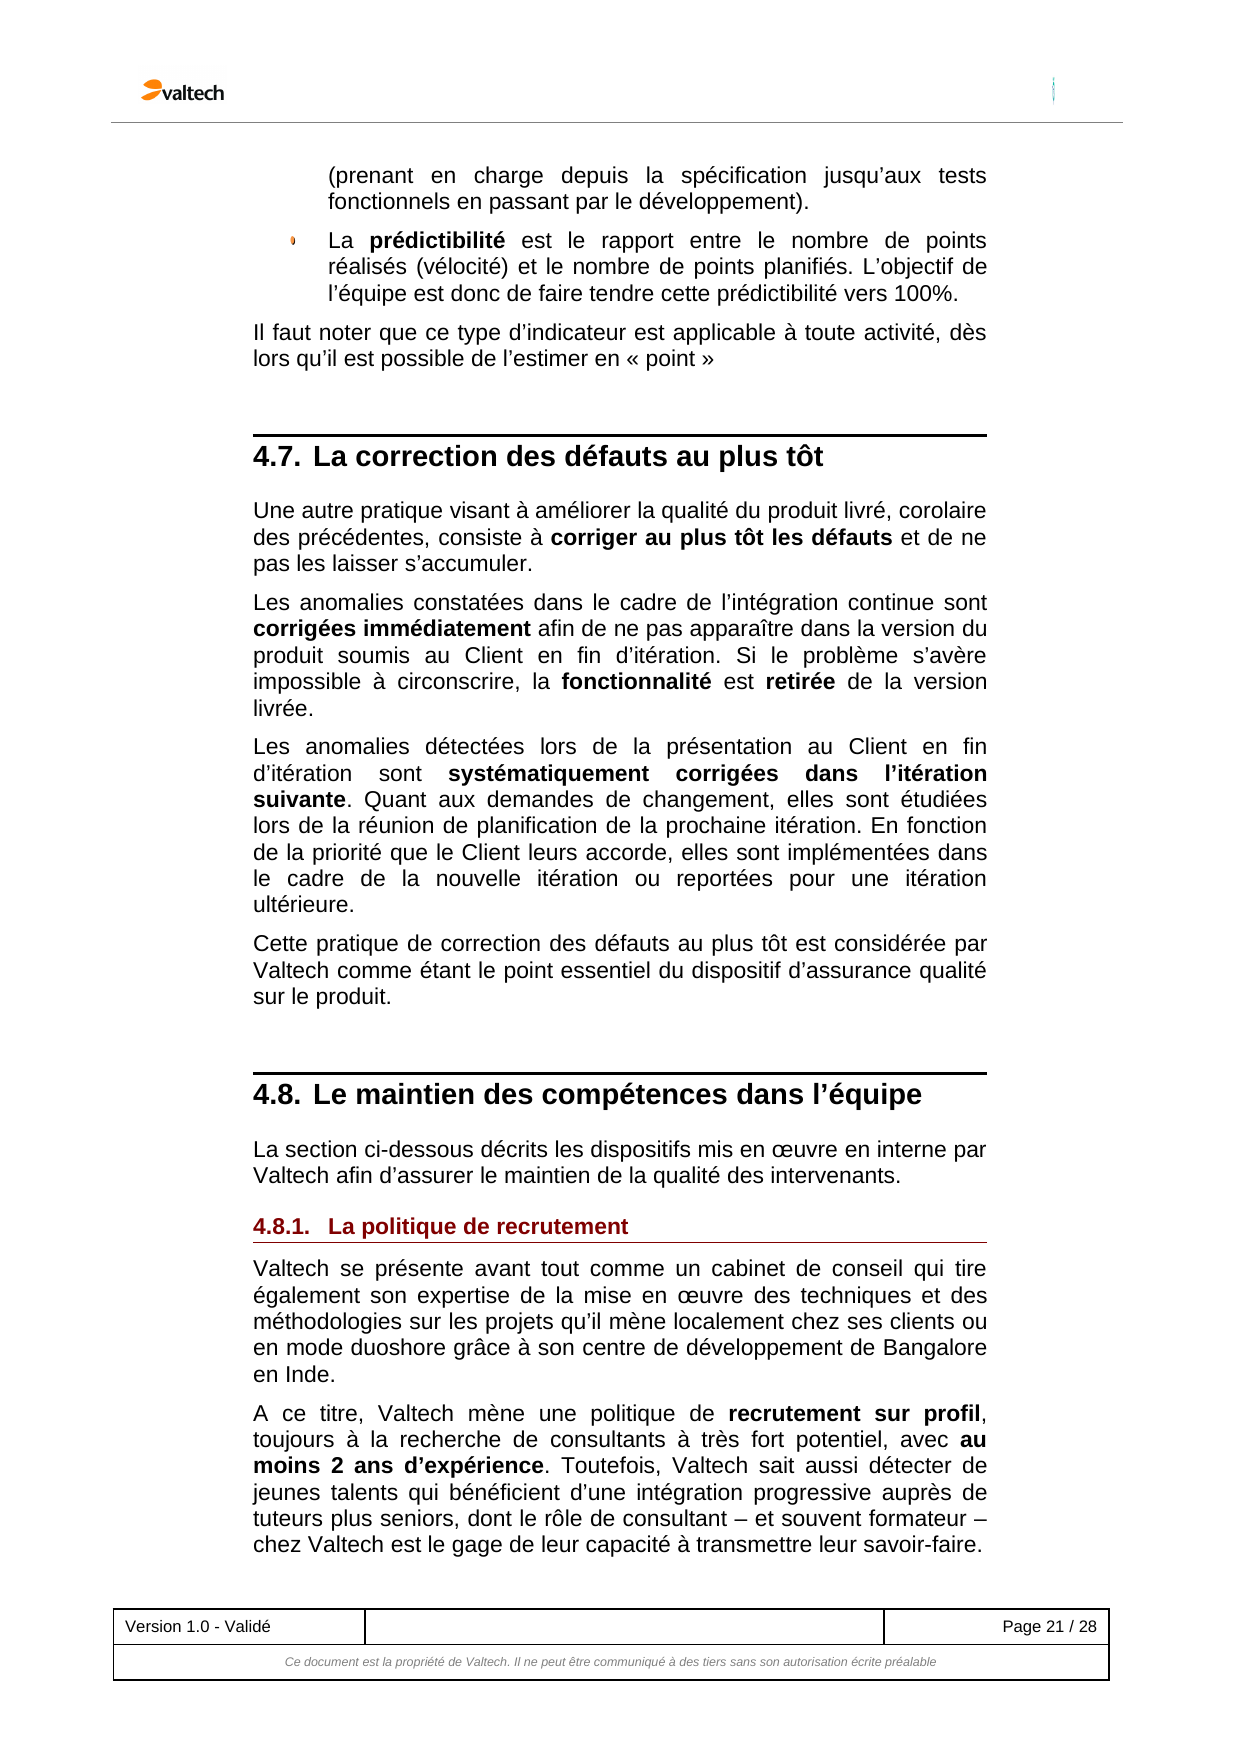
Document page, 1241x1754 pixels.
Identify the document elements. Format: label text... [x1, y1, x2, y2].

text A ce titre, Valtech mène une politique de recrutement sur profil, toujours à la recherche de consultants à très fort potentiel, avec au moins 2 ans d’expérience. Toutefois, Valtech sait aussi détecter de jeunes talents qui bénéficient d’une intégration progressive auprès de tuteurs plus seniors, dont le rôle de consultant – et souvent formateur – chez Valtech est le gage de leur capacité à transmettre leur savoir-faire. [253, 1399, 987, 1558]
text Une autre pratique visant à améliorer la qualité du produit livré, corolaire des précédentes, consiste à corriger au plus tôt les défauts et de ne pas les laisser s’accumuler. [253, 497, 987, 577]
text Il faut noter que ce type d’indicateur est applicable à toute activité, dès lors qu’il est possible de l’estimer en « point » [253, 318, 987, 371]
text La section ci-dessous décrits les dispositifs mis en œuvre en interne par Valtech afin d’assurer le maintien de la qualité des intervenants. [253, 1136, 987, 1188]
subtitle Le maintien des compétences dans l’équipe [253, 1075, 987, 1111]
subtitle La politique de recrutement [253, 1213, 987, 1242]
picture [138, 65, 227, 104]
text Les anomalies détectées lors de la présentation au Client en fin d’itération sont systématiquement corrigées dans l’itération suivante. Quant aux demandes de changement, elles sont étudiées lors de la réunion de planification de la prochaine itération. En fonction de la priorité que le Client leurs accorde, elles sont implémentées dans le cadre de la nouvelle itération ou reportées pour une itération ultérieure. [253, 733, 987, 918]
list (prenant en charge depuis la spécification jusqu’aux tests fonctionnels en passant par le développement). [290, 162, 987, 214]
text Valtech se présente avant tout comme un cabinet de conseil qui tire également son expertise de la mise en œuvre des techniques et des méthodologies sur les projets qu’il mène localement chez ses clients ou en mode duoshore grâce à son centre de développement de Bangalore en Inde. [253, 1255, 987, 1387]
text Les anomalies constatées dans le cadre de l’intégration continue sont corrigées immédiatement afin de ne pas apparaître dans la version du produit soumis au Client en fin d’itération. Si le problème s’avère impossible à circonscrire, la fonctionnalité est retirée de la version livrée. [253, 589, 987, 721]
list La prédictibilité est le rapport entre le nombre de points réalisés (vélocité) et le nombre de points planifiés. L’objectif de l’équipe est donc de faire tendre cette prédictibilité vers 100%. [290, 227, 987, 306]
text Cette pratique de correction des défauts au plus tôt est considérée par Valtech comme étant le point essentiel du dispositif d’assurance qualité sur le produit. [253, 930, 987, 1009]
subtitle La correction des défauts au plus tôt [253, 437, 987, 472]
